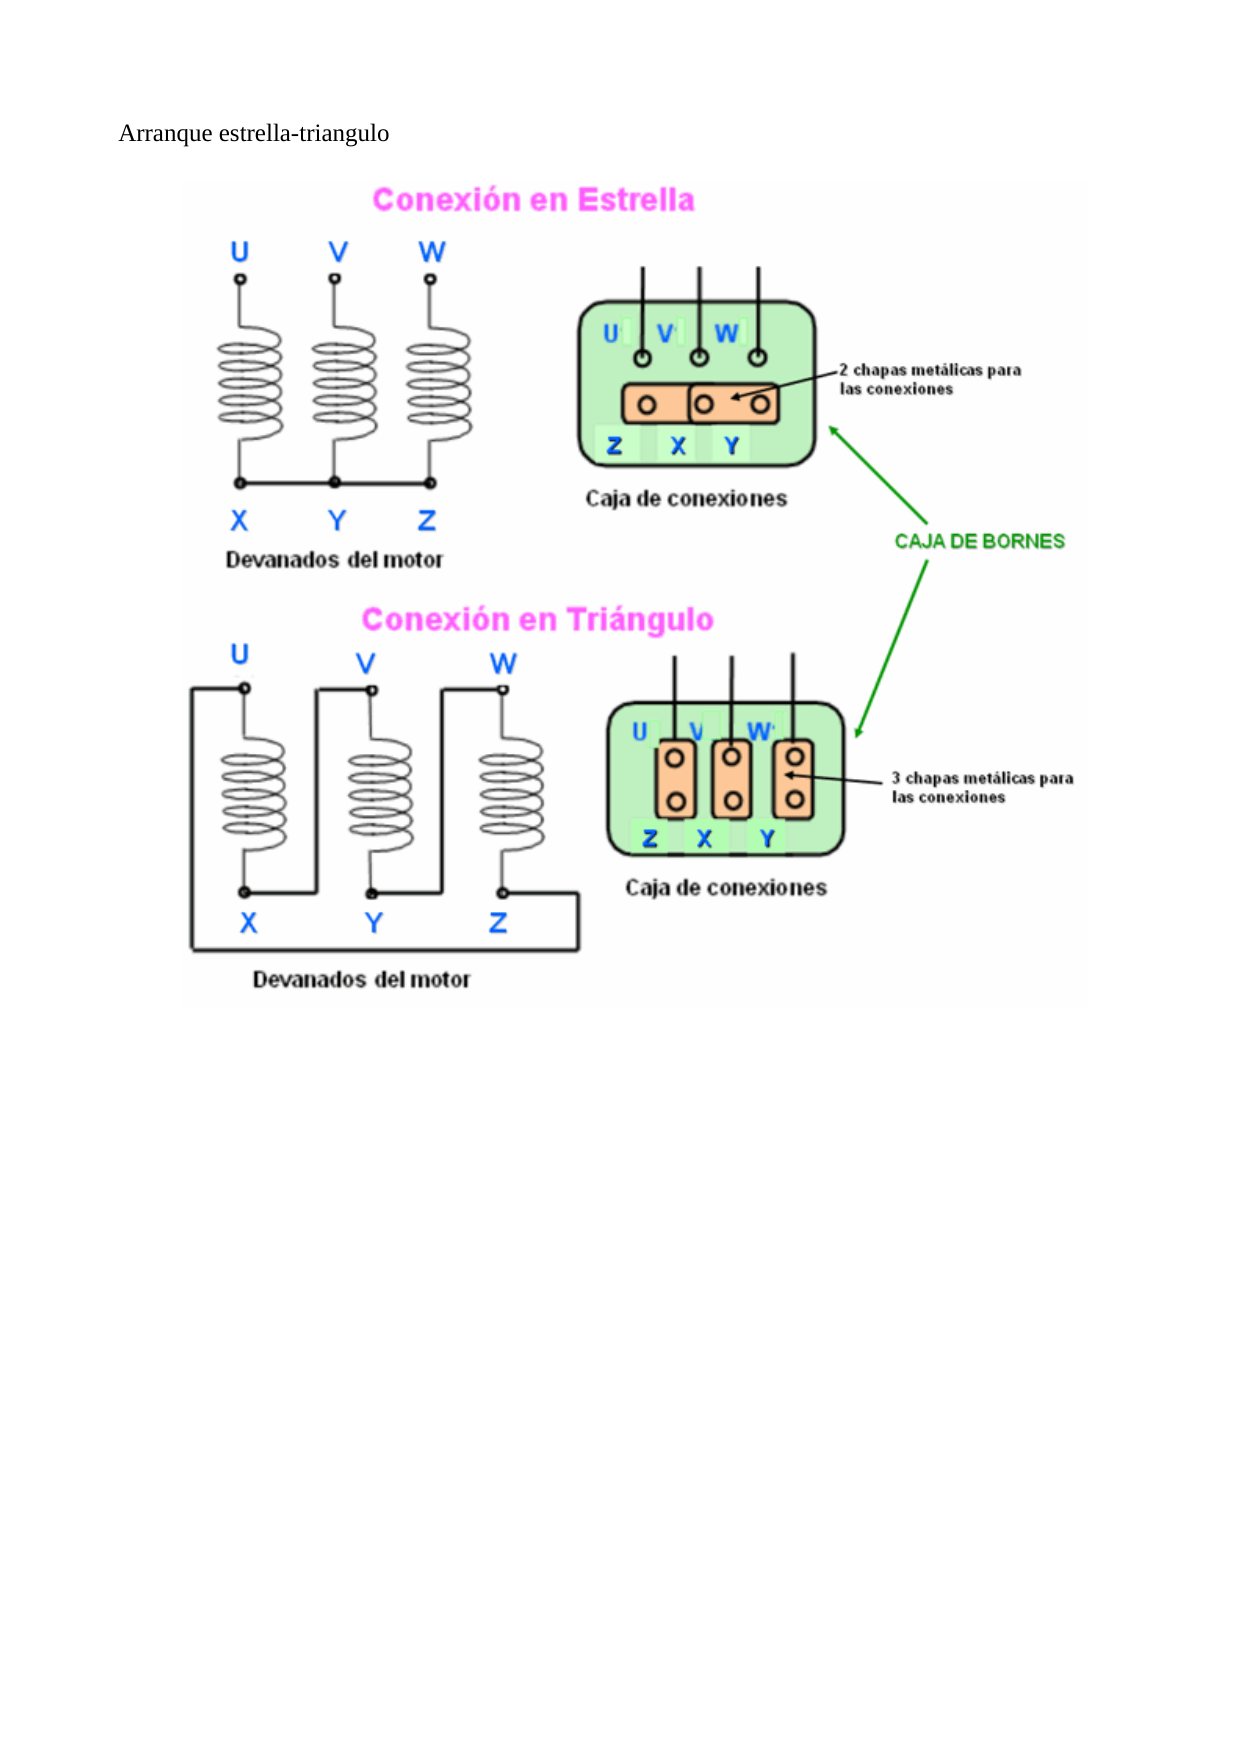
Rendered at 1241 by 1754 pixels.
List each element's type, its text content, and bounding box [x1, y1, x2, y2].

text Arranque estrella-triangulo [118, 118, 1122, 147]
picture [181, 182, 1089, 1008]
